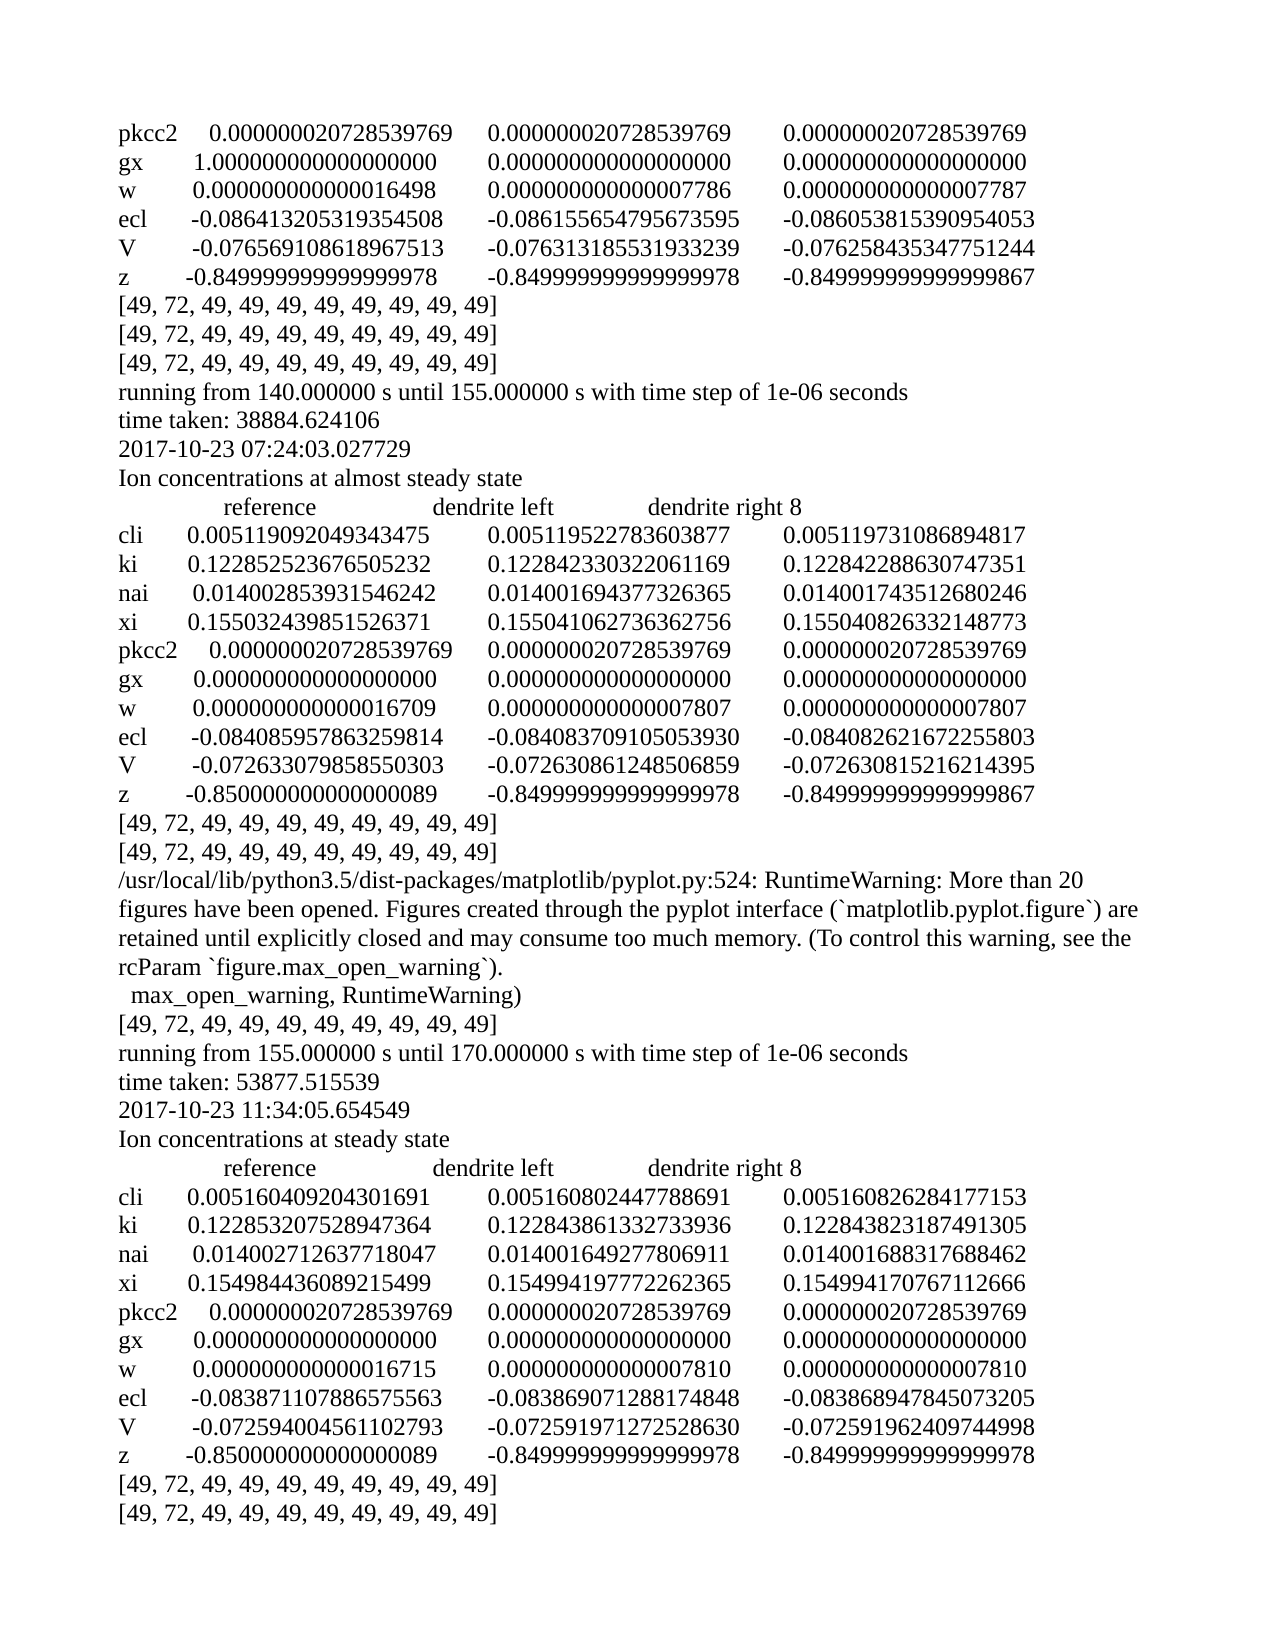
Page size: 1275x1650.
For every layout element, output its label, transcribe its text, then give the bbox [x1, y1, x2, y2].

text nai 0.014002712637718047 0.014001649277806911 0.014001688317688462 [118, 1239, 1157, 1268]
text pkcc2 0.000000020728539769 0.000000020728539769 0.000000020728539769 [118, 1297, 1157, 1326]
text w 0.000000000000016715 0.000000000000007810 0.000000000000007810 [118, 1354, 1157, 1383]
text cli 0.005119092049343475 0.005119522783603877 0.005119731086894817 [118, 521, 1157, 549]
text [49, 72, 49, 49, 49, 49, 49, 49, 49, 49] [118, 319, 1157, 348]
text time taken: 38884.624106 [118, 406, 1157, 434]
text V -0.072594004561102793 -0.072591971272528630 -0.072591962409744998 [118, 1412, 1157, 1441]
text gx 0.000000000000000000 0.000000000000000000 0.000000000000000000 [118, 1326, 1157, 1354]
text z -0.849999999999999978 -0.849999999999999978 -0.849999999999999867 [118, 262, 1157, 291]
text nai 0.014002853931546242 0.014001694377326365 0.014001743512680246 [118, 578, 1157, 607]
text max_open_warning, RuntimeWarning) [118, 981, 1157, 1009]
text V -0.076569108618967513 -0.076313185531933239 -0.076258435347751244 [118, 233, 1157, 262]
text gx 0.000000000000000000 0.000000000000000000 0.000000000000000000 [118, 664, 1157, 693]
text xi 0.154984436089215499 0.154994197772262365 0.154994170767112666 [118, 1268, 1157, 1297]
text /usr/local/lib/python3.5/dist-packages/matplotlib/pyplot.py:524: RuntimeWarning: More than 20 figures have been opened. Figures created through the pyplot interface (`matplotlib.pyplot.figure`) are retained until explicitly closed and may consume too much memory. (To control this warning, see the rcParam `figure.max_open_warning`). [118, 866, 1157, 981]
text pkcc2 0.000000020728539769 0.000000020728539769 0.000000020728539769 [118, 118, 1157, 147]
text [49, 72, 49, 49, 49, 49, 49, 49, 49, 49] [118, 291, 1157, 319]
text Ion concentrations at steady state [118, 1124, 1157, 1153]
text [49, 72, 49, 49, 49, 49, 49, 49, 49, 49] [118, 808, 1157, 837]
text z -0.850000000000000089 -0.849999999999999978 -0.849999999999999867 [118, 779, 1157, 808]
text reference dendrite left dendrite right 8 [118, 1153, 1157, 1182]
text w 0.000000000000016498 0.000000000000007786 0.000000000000007787 [118, 176, 1157, 204]
text ecl -0.084085957863259814 -0.084083709105053930 -0.084082621672255803 [118, 722, 1157, 751]
text [49, 72, 49, 49, 49, 49, 49, 49, 49, 49] [118, 1469, 1157, 1498]
text [49, 72, 49, 49, 49, 49, 49, 49, 49, 49] [118, 1498, 1157, 1527]
text ki 0.122852523676505232 0.122842330322061169 0.122842288630747351 [118, 549, 1157, 578]
text cli 0.005160409204301691 0.005160802447788691 0.005160826284177153 [118, 1182, 1157, 1211]
text [49, 72, 49, 49, 49, 49, 49, 49, 49, 49] [118, 837, 1157, 866]
text 2017-10-23 11:34:05.654549 [118, 1096, 1157, 1124]
text ecl -0.083871107886575563 -0.083869071288174848 -0.083868947845073205 [118, 1383, 1157, 1412]
text z -0.850000000000000089 -0.849999999999999978 -0.849999999999999978 [118, 1441, 1157, 1469]
text pkcc2 0.000000020728539769 0.000000020728539769 0.000000020728539769 [118, 636, 1157, 664]
text running from 155.000000 s until 170.000000 s with time step of 1e-06 seconds [118, 1038, 1157, 1067]
text ki 0.122853207528947364 0.122843861332733936 0.122843823187491305 [118, 1211, 1157, 1239]
text gx 1.000000000000000000 0.000000000000000000 0.000000000000000000 [118, 147, 1157, 176]
text w 0.000000000000016709 0.000000000000007807 0.000000000000007807 [118, 693, 1157, 722]
text V -0.072633079858550303 -0.072630861248506859 -0.072630815216214395 [118, 751, 1157, 779]
text ecl -0.086413205319354508 -0.086155654795673595 -0.086053815390954053 [118, 204, 1157, 233]
text time taken: 53877.515539 [118, 1067, 1157, 1096]
text reference dendrite left dendrite right 8 [118, 492, 1157, 521]
text [49, 72, 49, 49, 49, 49, 49, 49, 49, 49] [118, 348, 1157, 377]
text Ion concentrations at almost steady state [118, 463, 1157, 492]
text [49, 72, 49, 49, 49, 49, 49, 49, 49, 49] [118, 1009, 1157, 1038]
text 2017-10-23 07:24:03.027729 [118, 434, 1157, 463]
text xi 0.155032439851526371 0.155041062736362756 0.155040826332148773 [118, 607, 1157, 636]
text running from 140.000000 s until 155.000000 s with time step of 1e-06 seconds [118, 377, 1157, 406]
